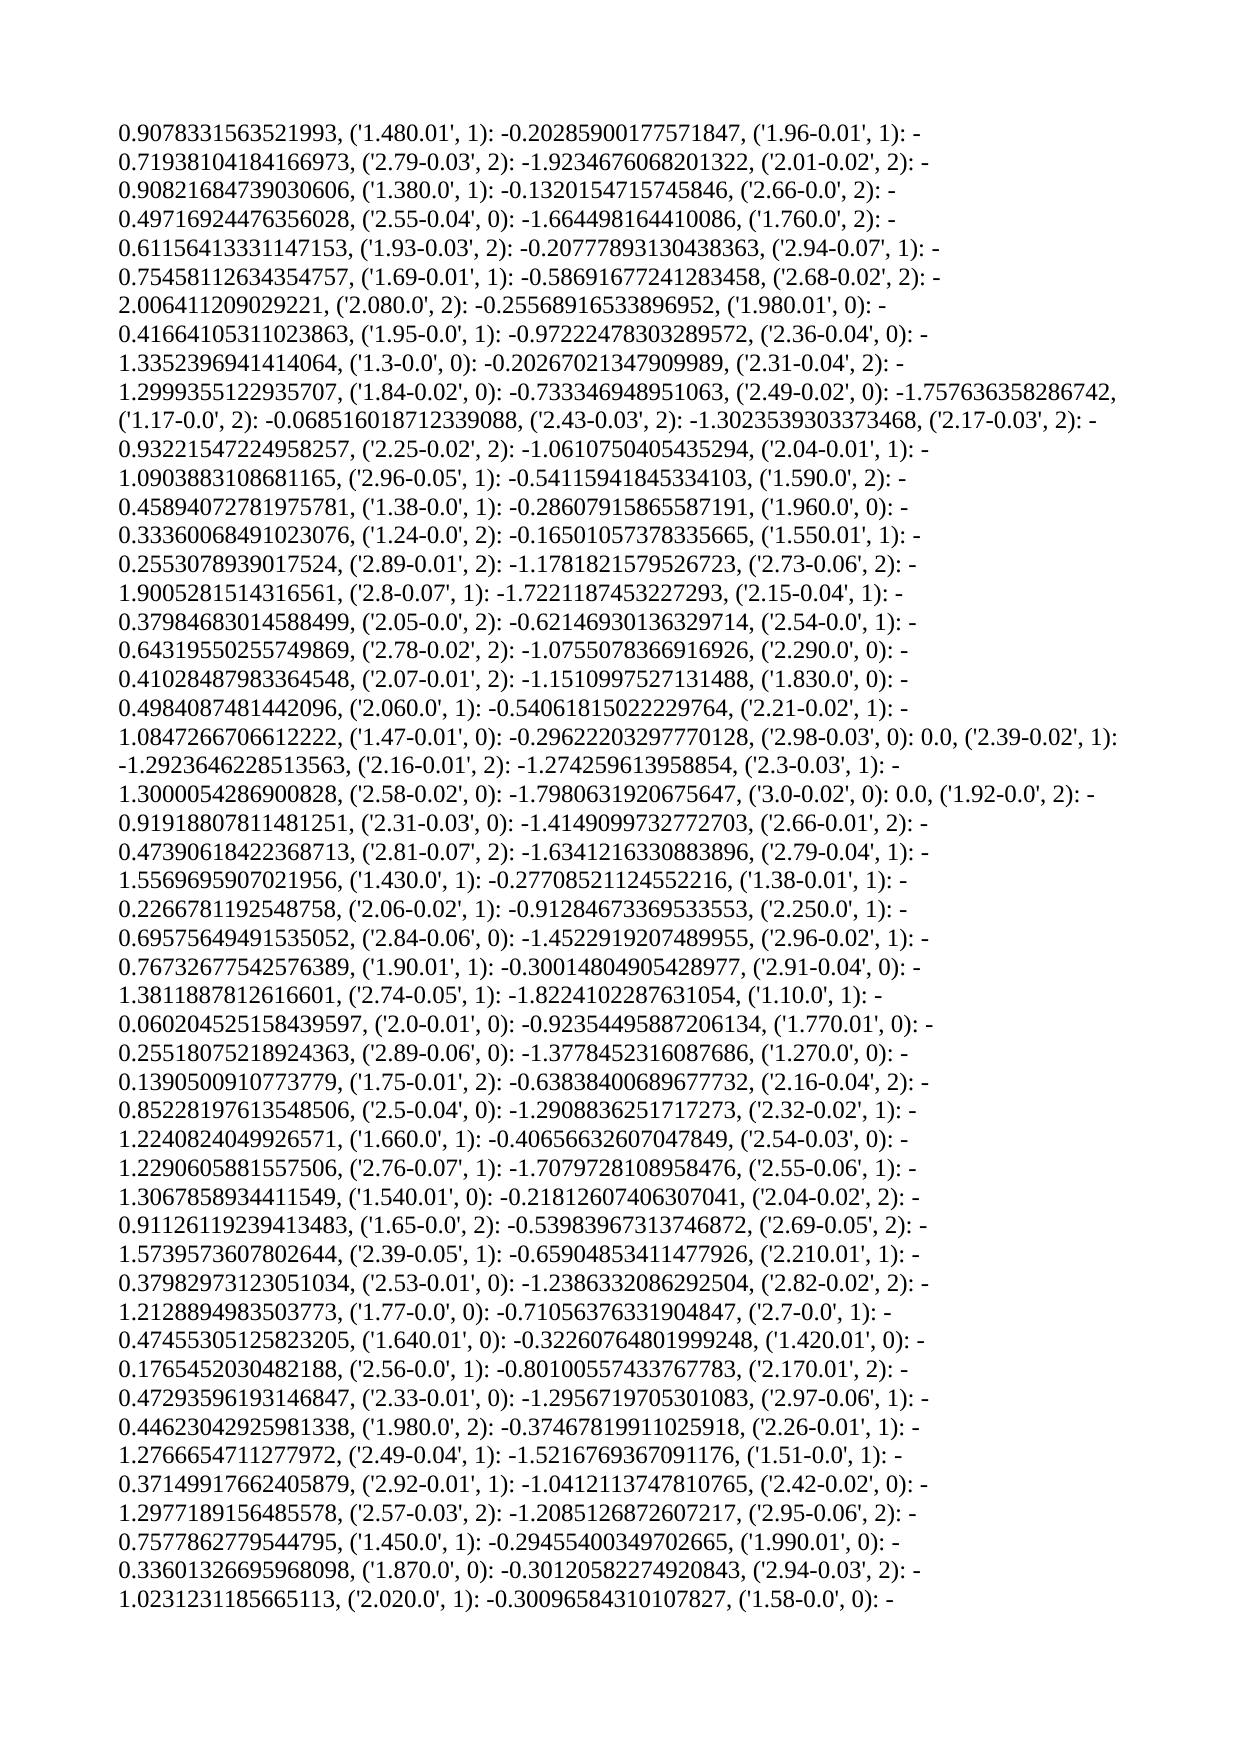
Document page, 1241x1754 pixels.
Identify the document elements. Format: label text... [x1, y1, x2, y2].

text -0.9078331563521993, ('1.480.01', 1): -0.20285900177571847, ('1.96-0.01', 1): -0.71938104184166973, ('2.79-0.03', 2): -1.9234676068201322, ('2.01-0.02', 2): -0.90821684739030606, ('1.380.0', 1): -0.1320154715745846, ('2.66-0.0', 2): -0.49716924476356028, ('2.55-0.04', 0): -1.664498164410086, ('1.760.0', 2): -0.61156413331147153, ('1.93-0.03', 2): -0.20777893130438363, ('2.94-0.07', 1): -0.75458112634354757, ('1.69-0.01', 1): -0.58691677241283458, ('2.68-0.02', 2): -2.006411209029221, ('2.080.0', 2): -0.25568916533896952, ('1.980.01', 0): -0.41664105311023863, ('1.95-0.0', 1): -0.97222478303289572, ('2.36-0.04', 0): -1.3352396941414064, ('1.3-0.0', 0): -0.20267021347909989, ('2.31-0.04', 2): -1.2999355122935707, ('1.84-0.02', 0): -0.733346948951063, ('2.49-0.02', 0): -1.757636358286742, ('1.17-0.0', 2): -0.068516018712339088, ('2.43-0.03', 2): -1.3023539303373468, ('2.17-0.03', 2): -0.93221547224958257, ('2.25-0.02', 2): -1.0610750405435294, ('2.04-0.01', 1): -1.0903883108681165, ('2.96-0.05', 1): -0.54115941845334103, ('1.590.0', 2): -0.45894072781975781, ('1.38-0.0', 1): -0.28607915865587191, ('1.960.0', 0): -0.33360068491023076, ('1.24-0.0', 2): -0.16501057378335665, ('1.550.01', 1): -0.2553078939017524, ('2.89-0.01', 2): -1.1781821579526723, ('2.73-0.06', 2): -1.9005281514316561, ('2.8-0.07', 1): -1.7221187453227293, ('2.15-0.04', 1): -0.37984683014588499, ('2.05-0.0', 2): -0.62146930136329714, ('2.54-0.0', 1): -0.64319550255749869, ('2.78-0.02', 2): -1.0755078366916926, ('2.290.0', 0): -0.41028487983364548, ('2.07-0.01', 2): -1.1510997527131488, ('1.830.0', 0): -0.4984087481442096, ('2.060.0', 1): -0.54061815022229764, ('2.21-0.02', 1): -1.0847266706612222, ('1.47-0.01', 0): -0.29622203297770128, ('2.98-0.03', 0): 0.0, ('2.39-0.02', 1): -1.2923646228513563, ('2.16-0.01', 2): -1.274259613958854, ('2.3-0.03', 1): -1.3000054286900828, ('2.58-0.02', 0): -1.7980631920675647, ('3.0-0.02', 0): 0.0, ('1.92-0.0', 2): -0.91918807811481251, ('2.31-0.03', 0): -1.4149099732772703, ('2.66-0.01', 2): -0.47390618422368713, ('2.81-0.07', 2): -1.6341216330883896, ('2.79-0.04', 1): -1.5569695907021956, ('1.430.0', 1): -0.27708521124552216, ('1.38-0.01', 1): -0.2266781192548758, ('2.06-0.02', 1): -0.91284673369533553, ('2.250.0', 1): -0.69575649491535052, ('2.84-0.06', 0): -1.4522919207489955, ('2.96-0.02', 1): -0.76732677542576389, ('1.90.01', 1): -0.30014804905428977, ('2.91-0.04', 0): -1.3811887812616601, ('2.74-0.05', 1): -1.8224102287631054, ('1.10.0', 1): -0.060204525158439597, ('2.0-0.01', 0): -0.92354495887206134, ('1.770.01', 0): -0.25518075218924363, ('2.89-0.06', 0): -1.3778452316087686, ('1.270.0', 0): -0.1390500910773779, ('1.75-0.01', 2): -0.63838400689677732, ('2.16-0.04', 2): -0.85228197613548506, ('2.5-0.04', 0): -1.2908836251717273, ('2.32-0.02', 1): -1.2240824049926571, ('1.660.0', 1): -0.40656632607047849, ('2.54-0.03', 0): -1.2290605881557506, ('2.76-0.07', 1): -1.7079728108958476, ('2.55-0.06', 1): -1.3067858934411549, ('1.540.01', 0): -0.21812607406307041, ('2.04-0.02', 2): -0.91126119239413483, ('1.65-0.0', 2): -0.53983967313746872, ('2.69-0.05', 2): -1.5739573607802644, ('2.39-0.05', 1): -0.65904853411477926, ('2.210.01', 1): -0.37982973123051034, ('2.53-0.01', 0): -1.2386332086292504, ('2.82-0.02', 2): -1.2128894983503773, ('1.77-0.0', 0): -0.71056376331904847, ('2.7-0.0', 1): -0.47455305125823205, ('1.640.01', 0): -0.32260764801999248, ('1.420.01', 0): -0.1765452030482188, ('2.56-0.0', 1): -0.80100557433767783, ('2.170.01', 2): -0.47293596193146847, ('2.33-0.01', 0): -1.2956719705301083, ('2.97-0.06', 1): -0.44623042925981338, ('1.980.0', 2): -0.37467819911025918, ('2.26-0.01', 1): -1.2766654711277972, ('2.49-0.04', 1): -1.5216769367091176, ('1.51-0.0', 1): -0.37149917662405879, ('2.92-0.01', 1): -1.0412113747810765, ('2.42-0.02', 0): -1.2977189156485578, ('2.57-0.03', 2): -1.2085126872607217, ('2.95-0.06', 2): -0.7577862779544795, ('1.450.0', 1): -0.29455400349702665, ('1.990.01', 0): -0.33601326695968098, ('1.870.0', 0): -0.30120582274920843, ('2.94-0.03', 2): -1.0231231185665113, ('2.020.0', 1): -0.30096584310107827, ('1.58-0.0', 0): [118, 118, 1122, 1613]
